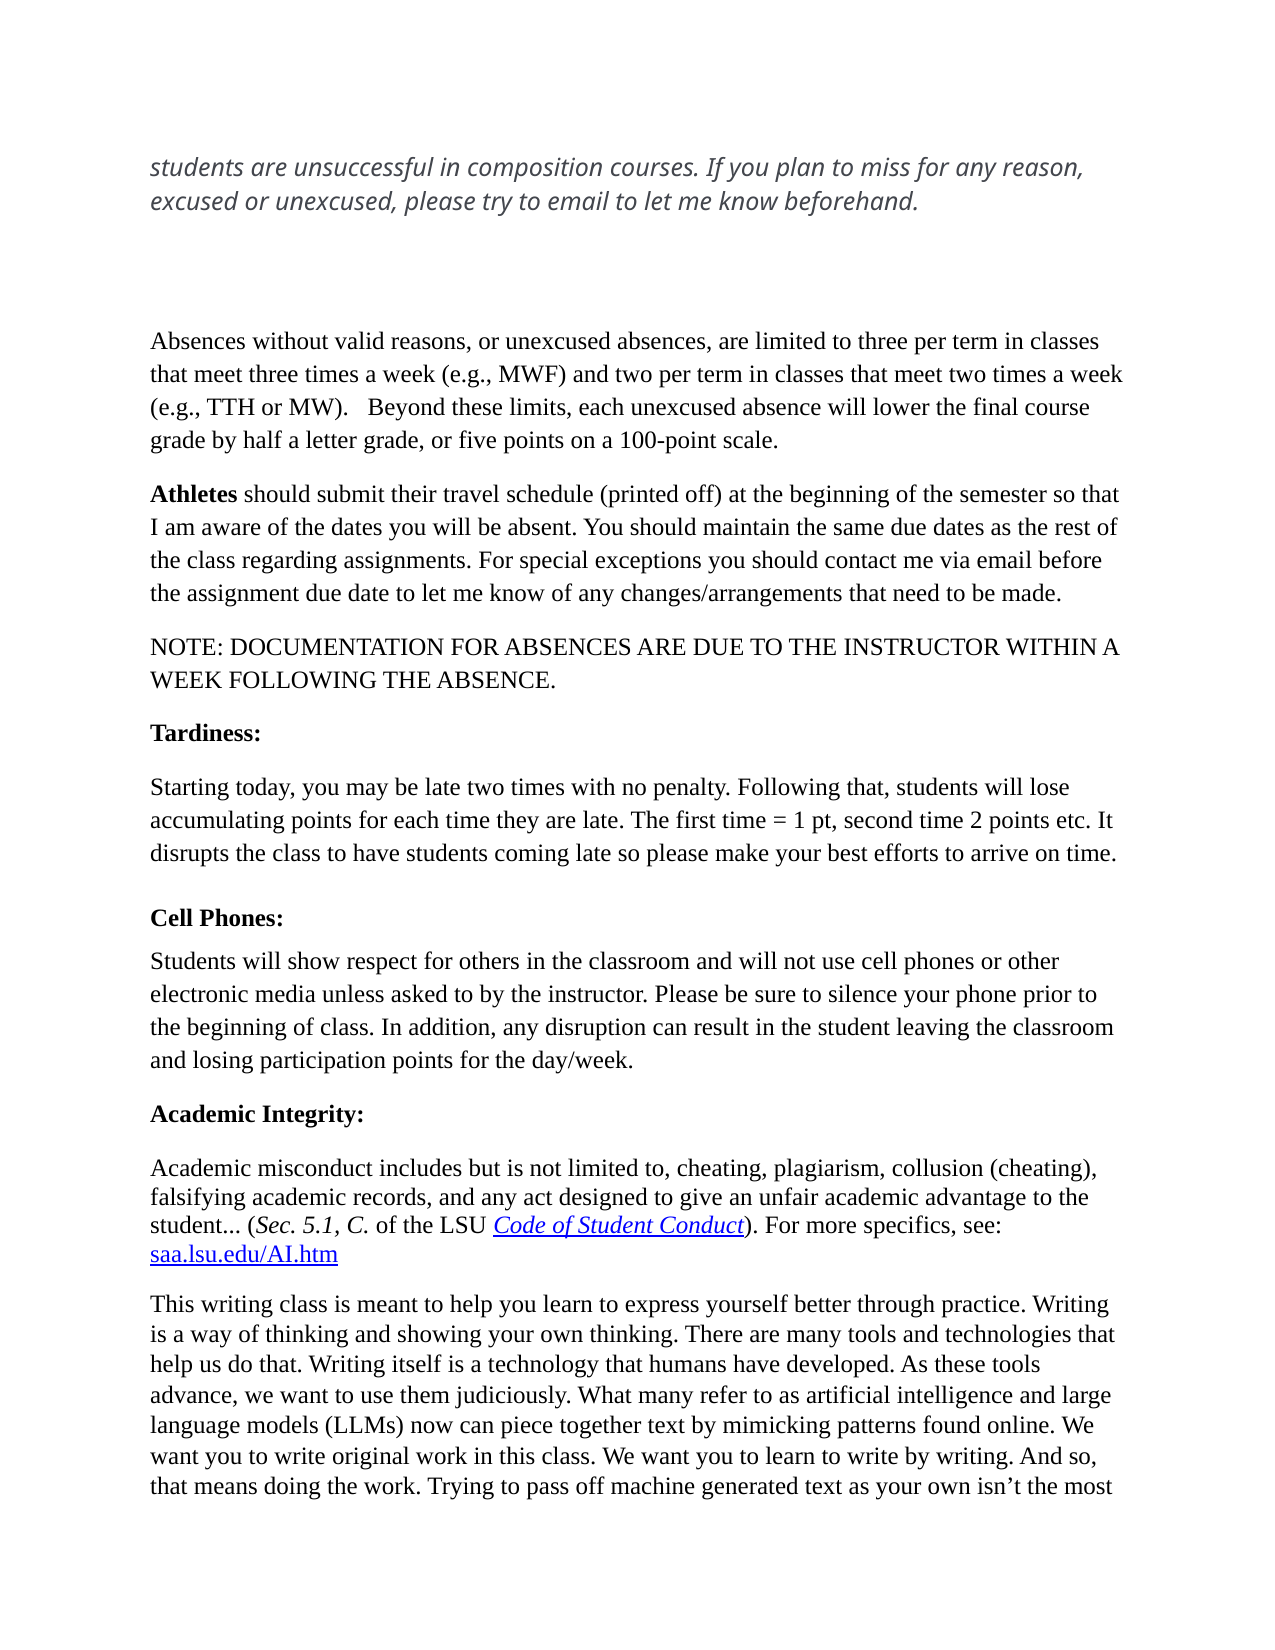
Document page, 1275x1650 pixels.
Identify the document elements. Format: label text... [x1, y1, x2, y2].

text students are unsuccessful in composition courses. If you plan to miss for any reason, excused or unexcused, please try to email to let me know beforehand. [150, 150, 1125, 218]
text Academic Integrity: [150, 1099, 1125, 1128]
text Athletes should submit their travel schedule (printed off) at the beginning of the semester so that I am aware of the dates you will be absent. You should maintain the same due dates as the rest of the class regarding assignments. For special exceptions you should contact me via email before the assignment due date to let me know of any changes/arrangements that need to be made. [150, 479, 1125, 607]
text This writing class is meant to help you learn to express yourself better through practice. Writing is a way of thinking and showing your own thinking. There are many tools and technologies that help us do that. Writing itself is a technology that humans have developed. As these tools advance, we want to use them judiciously. What many refer to as artificial intelligence and large language models (LLMs) now can piece together text by mimicking patterns found online. We want you to write original work in this class. We want you to learn to write by writing. And so, that means doing the work. Trying to pass off machine generated text as your own isn’t the most [150, 1289, 1125, 1500]
text Cell Phones: [150, 903, 1125, 931]
text Students will show respect for others in the classroom and will not use cell phones or other electronic media unless asked to by the instructor. Please be sure to silence your phone prior to the beginning of class. In addition, any disruption can result in the student leaving the classroom and losing participation points for the day/week. [150, 946, 1125, 1074]
text Starting today, you may be late two times with no penalty. Following that, students will lose accumulating points for each time they are late. The first time = 1 pt, second time 2 points etc. It disrupts the class to have students coming late so please make your best efforts to arrive on time. [150, 772, 1125, 867]
text Academic misconduct includes but is not limited to, cheating, plagiarism, collusion (cheating), falsifying academic records, and any act designed to give an unfair academic advantage to the student... (Sec. 5.1, C. of the LSU Code of Student Conduct). For more specifics, see: saa.lsu.edu/AI.htm [150, 1153, 1125, 1268]
text NOTE: DOCUMENTATION FOR ABSENCES ARE DUE TO THE INSTRUCTOR WITHIN A WEEK FOLLOWING THE ABSENCE. [150, 632, 1125, 693]
text Absences without valid reasons, or unexcused absences, are limited to three per term in classes that meet three times a week (e.g., MWF) and two per term in classes that meet two times a week (e.g., TTH or MW). Beyond these limits, each unexcused absence will lower the final course grade by half a letter grade, or five points on a 100-point scale. [150, 326, 1125, 454]
text Tardiness: [150, 718, 1125, 747]
